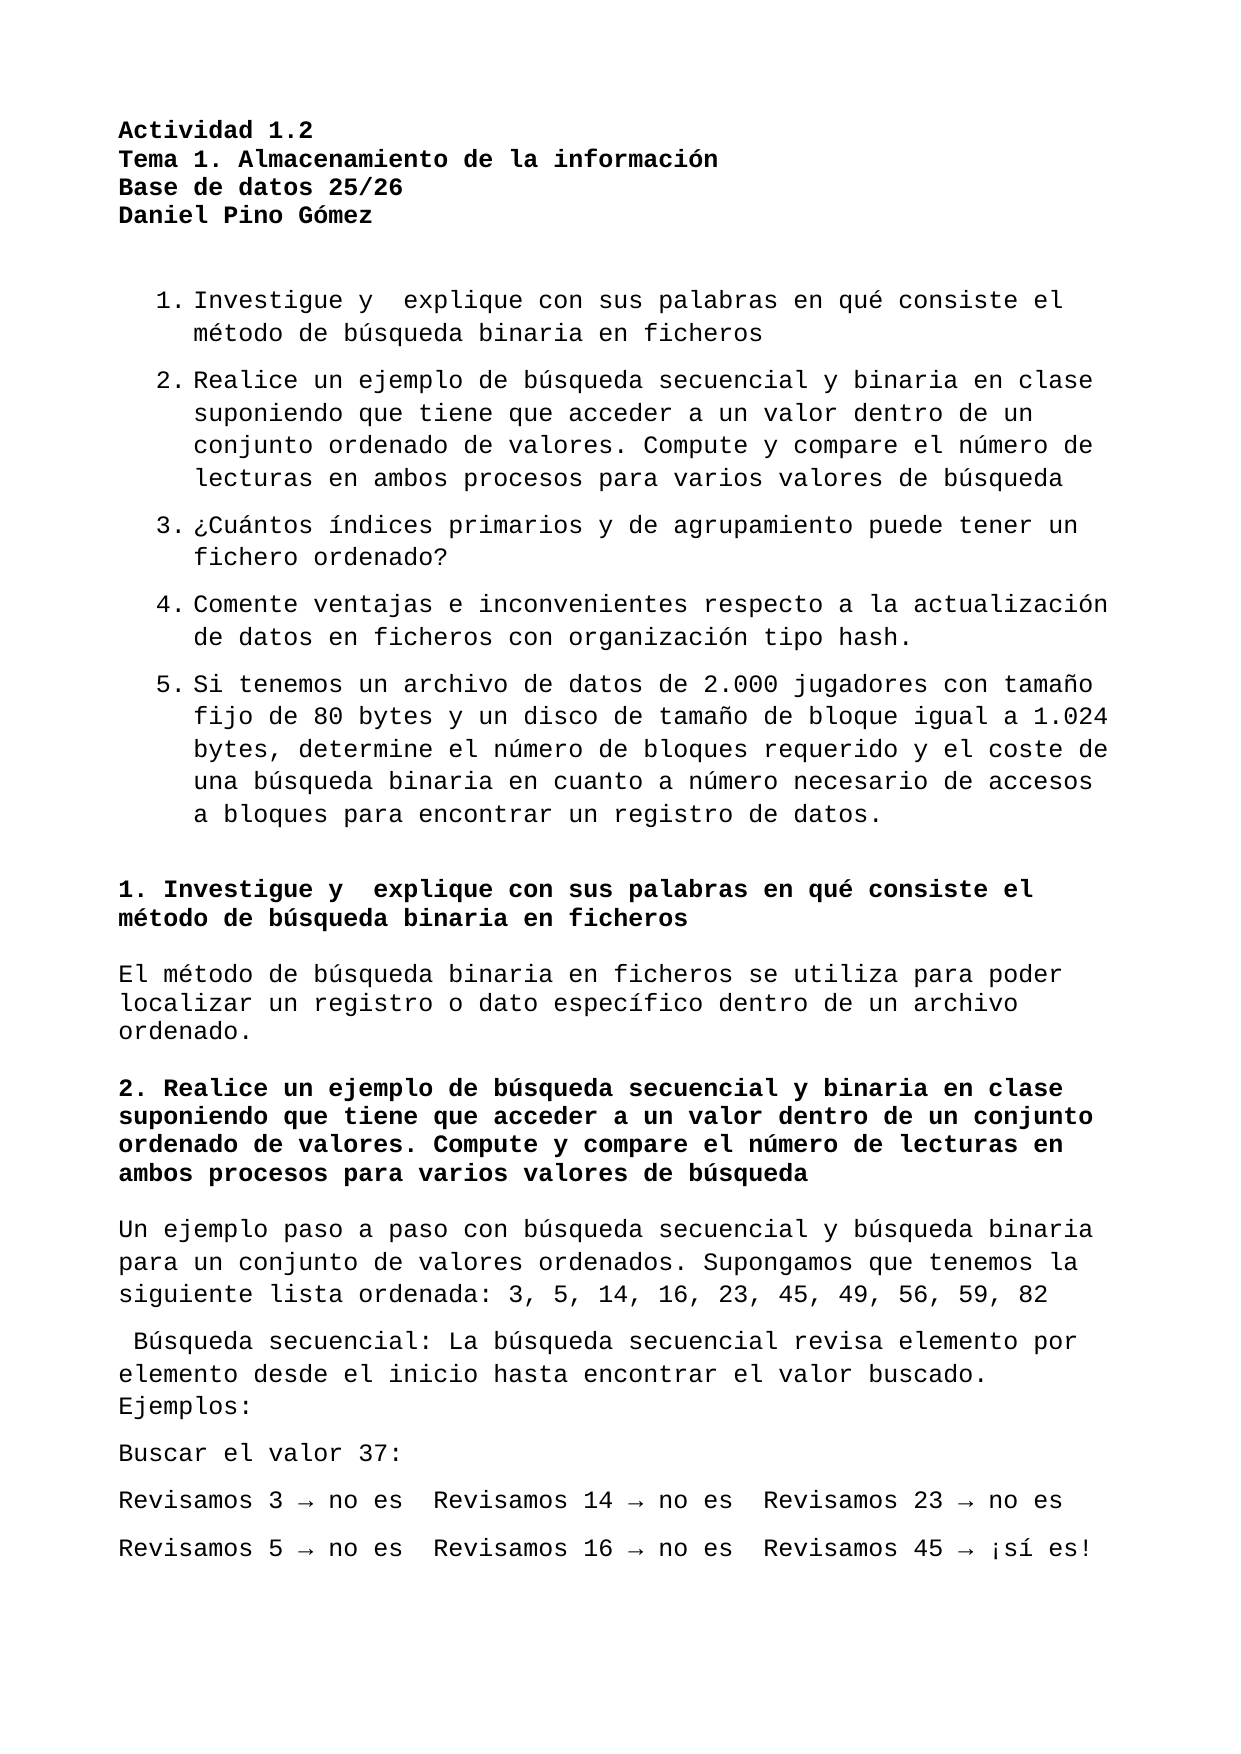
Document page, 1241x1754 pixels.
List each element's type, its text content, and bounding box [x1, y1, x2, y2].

list Si tenemos un archivo de datos de 2.000 jugadores con tamaño fijo de 80 bytes y un disco de tamaño de bloque igual a 1.024 bytes, determine el número de bloques requerido y el coste de una búsqueda binaria en cuanto a número necesario de accesos a bloques para encontrar un registro de datos. [156, 671, 1122, 830]
text Actividad 1.2 [118, 118, 1122, 146]
text Tema 1. Almacenamiento de la información [118, 146, 1122, 175]
list Investigue y explique con sus palabras en qué consiste el método de búsqueda binaria en ficheros [156, 288, 1122, 349]
text Revisamos 3 → no es Revisamos 14 → no es Revisamos 23 → no es [118, 1488, 1122, 1516]
text Base de datos 25/26 [118, 175, 1122, 203]
text Un ejemplo paso a paso con búsqueda secuencial y búsqueda binaria para un conjunto de valores ordenados. Supongamos que tenemos la siguiente lista ordenada: 3, 5, 14, 16, 23, 45, 49, 56, 59, 82 [118, 1217, 1122, 1310]
text Revisamos 5 → no es Revisamos 16 → no es Revisamos 45 → ¡sí es! [118, 1535, 1122, 1563]
list ¿Cuántos índices primarios y de agrupamiento puede tener un fichero ordenado? [156, 512, 1122, 573]
list Realice un ejemplo de búsqueda secuencial y binaria en clase suponiendo que tiene que acceder a un valor dentro de un conjunto ordenado de valores. Compute y compare el número de lecturas en ambos procesos para varios valores de búsqueda [156, 368, 1122, 493]
text Buscar el valor 37: [118, 1441, 1122, 1469]
text 1. Investigue y explique con sus palabras en qué consiste el método de búsqueda binaria en ficheros [118, 877, 1122, 933]
text Daniel Pino Gómez [118, 203, 1122, 231]
text 2. Realice un ejemplo de búsqueda secuencial y binaria en clase suponiendo que tiene que acceder a un valor dentro de un conjunto ordenado de valores. Compute y compare el número de lecturas en ambos procesos para varios valores de búsqueda [118, 1075, 1122, 1188]
list Comente ventajas e inconvenientes respecto a la actualización de datos en ficheros con organización tipo hash. [156, 592, 1122, 653]
text El método de búsqueda binaria en ficheros se utiliza para poder localizar un registro o dato específico dentro de un archivo ordenado. [118, 962, 1122, 1047]
text Búsqueda secuencial: La búsqueda secuencial revisa elemento por elemento desde el inicio hasta encontrar el valor buscado. Ejemplos: [118, 1329, 1122, 1422]
